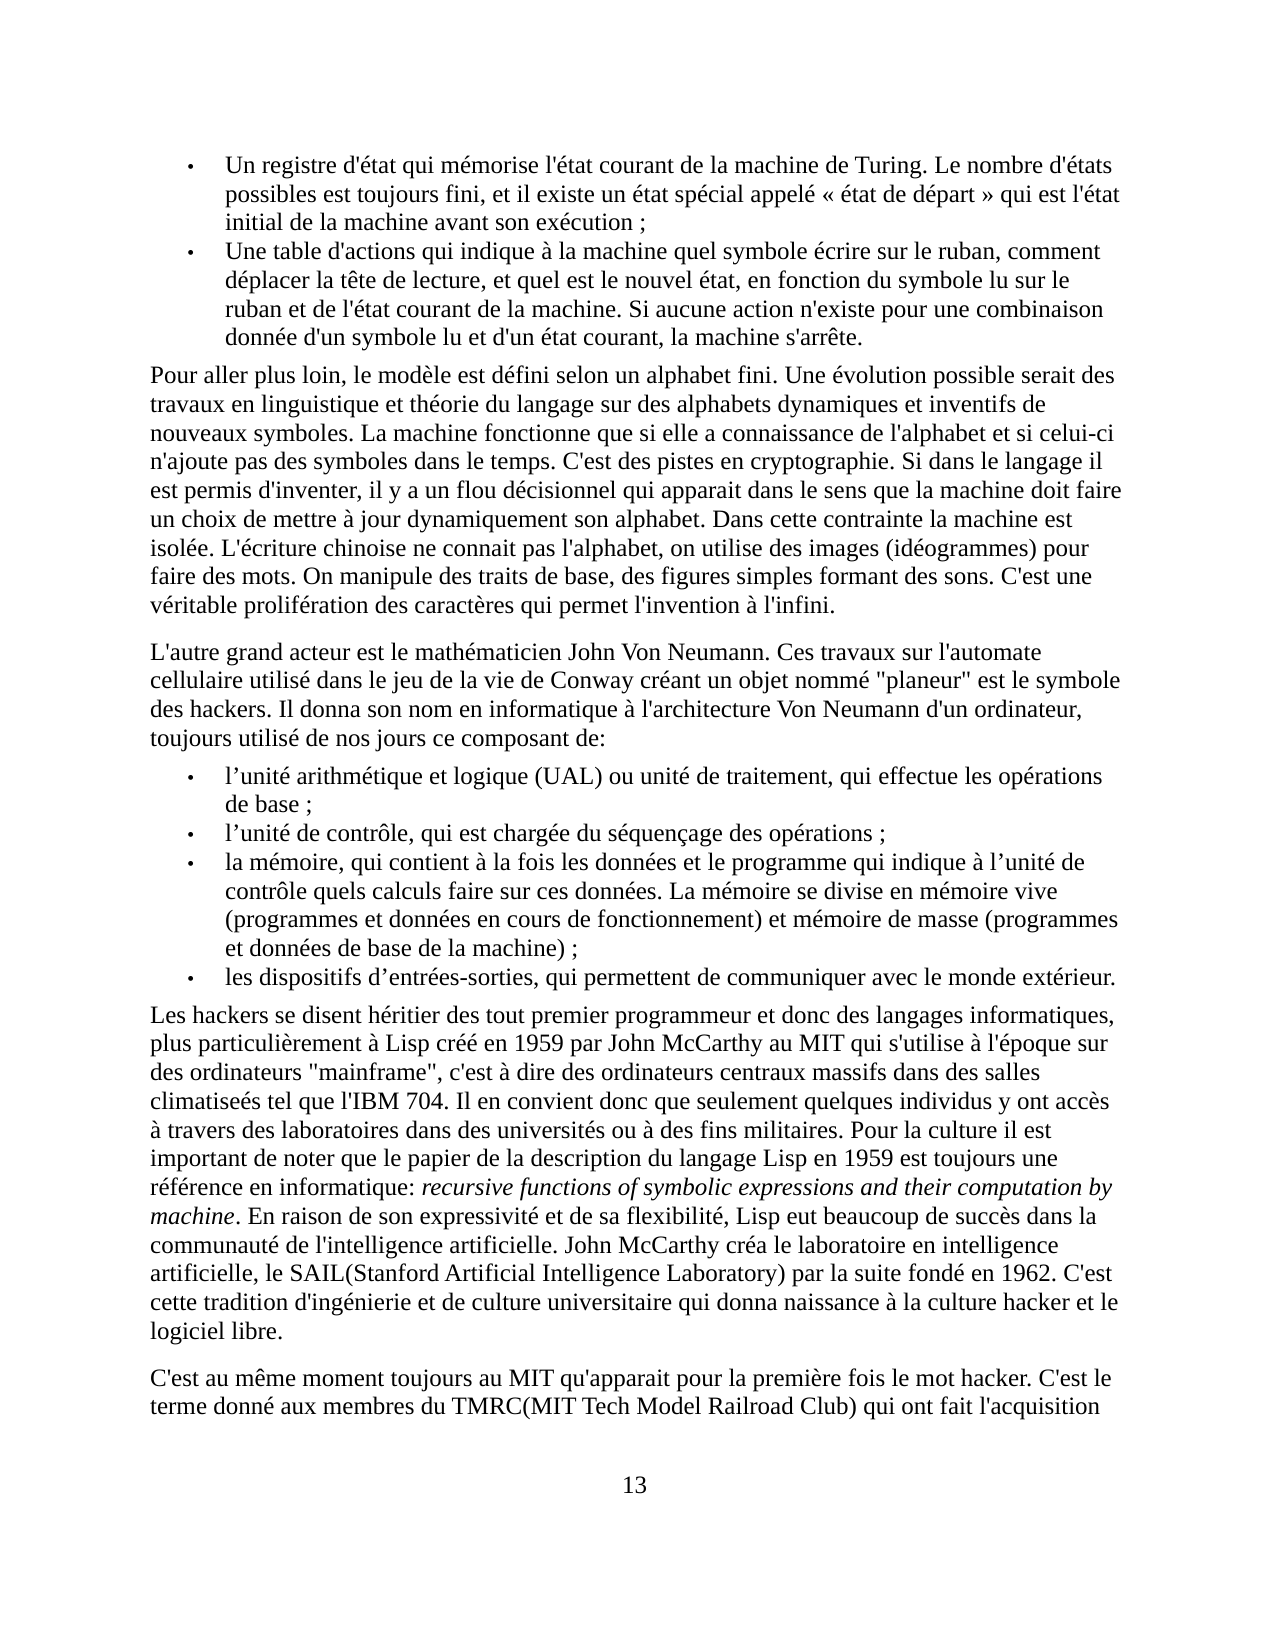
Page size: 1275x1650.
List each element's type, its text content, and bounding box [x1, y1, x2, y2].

text C'est au même moment toujours au MIT qu'apparait pour la première fois le mot hacker. C'est le terme donné aux membres du TMRC(MIT Tech Model Railroad Club) qui ont fait l'acquisition [150, 1363, 1125, 1420]
text L'autre grand acteur est le mathématicien John Von Neumann. Ces travaux sur l'automate cellulaire utilisé dans le jeu de la vie de Conway créant un objet nommé "planeur" est le symbole des hackers. Il donna son nom en informatique à l'architecture Von Neumann d'un ordinateur, toujours utilisé de nos jours ce composant de: [150, 637, 1125, 752]
list les dispositifs d’entrées-sorties, qui permettent de communiquer avec le monde extérieur. [187, 962, 1125, 991]
text Pour aller plus loin, le modèle est défini selon un alphabet fini. Une évolution possible serait des travaux en linguistique et théorie du langage sur des alphabets dynamiques et inventifs de nouveaux symboles. La machine fonctionne que si elle a connaissance de l'alphabet et si celui-ci n'ajoute pas des symboles dans le temps. C'est des pistes en cryptographie. Si dans le langage il est permis d'inventer, il y a un flou décisionnel qui apparait dans le sens que la machine doit faire un choix de mettre à jour dynamiquement son alphabet. Dans cette contrainte la machine est isolée. L'écriture chinoise ne connait pas l'alphabet, on utilise des images (idéogrammes) pour faire des mots. On manipule des traits de base, des figures simples formant des sons. C'est une véritable prolifération des caractères qui permet l'invention à l'infini. [150, 360, 1125, 619]
list la mémoire, qui contient à la fois les données et le programme qui indique à l’unité de contrôle quels calculs faire sur ces données. La mémoire se divise en mémoire vive (programmes et données en cours de fonctionnement) et mémoire de masse (programmes et données de base de la machine) ; [187, 847, 1125, 962]
list l’unité de contrôle, qui est chargée du séquençage des opérations ; [187, 818, 1125, 847]
list Un registre d'état qui mémorise l'état courant de la machine de Turing. Le nombre d'états possibles est toujours fini, et il existe un état spécial appelé « état de départ » qui est l'état initial de la machine avant son exécution ; [187, 150, 1125, 236]
list l’unité arithmétique et logique (UAL) ou unité de traitement, qui effectue les opérations de base ; [187, 761, 1125, 818]
list Une table d'actions qui indique à la machine quel symbole écrire sur le ruban, comment déplacer la tête de lecture, et quel est le nouvel état, en fonction du symbole lu sur le ruban et de l'état courant de la machine. Si aucune action n'existe pour une combinaison donnée d'un symbole lu et d'un état courant, la machine s'arrête. [187, 236, 1125, 351]
text Les hackers se disent héritier des tout premier programmeur et donc des langages informatiques, plus particulièrement à Lisp créé en 1959 par John McCarthy au MIT qui s'utilise à l'époque sur des ordinateurs "mainframe", c'est à dire des ordinateurs centraux massifs dans des salles climatiseés tel que l'IBM 704. Il en convient donc que seulement quelques individus y ont accès à travers des laboratoires dans des universités ou à des fins militaires. Pour la culture il est important de noter que le papier de la description du langage Lisp en 1959 est toujours une référence en informatique: recursive functions of symbolic expressions and their computation by machine. En raison de son expressivité et de sa flexibilité, Lisp eut beaucoup de succès dans la communauté de l'intelligence artificielle. John McCarthy créa le laboratoire en intelligence artificielle, le SAIL(Stanford Artificial Intelligence Laboratory) par la suite fondé en 1962. C'est cette tradition d'ingénierie et de culture universitaire qui donna naissance à la culture hacker et le logiciel libre. [150, 1000, 1125, 1345]
